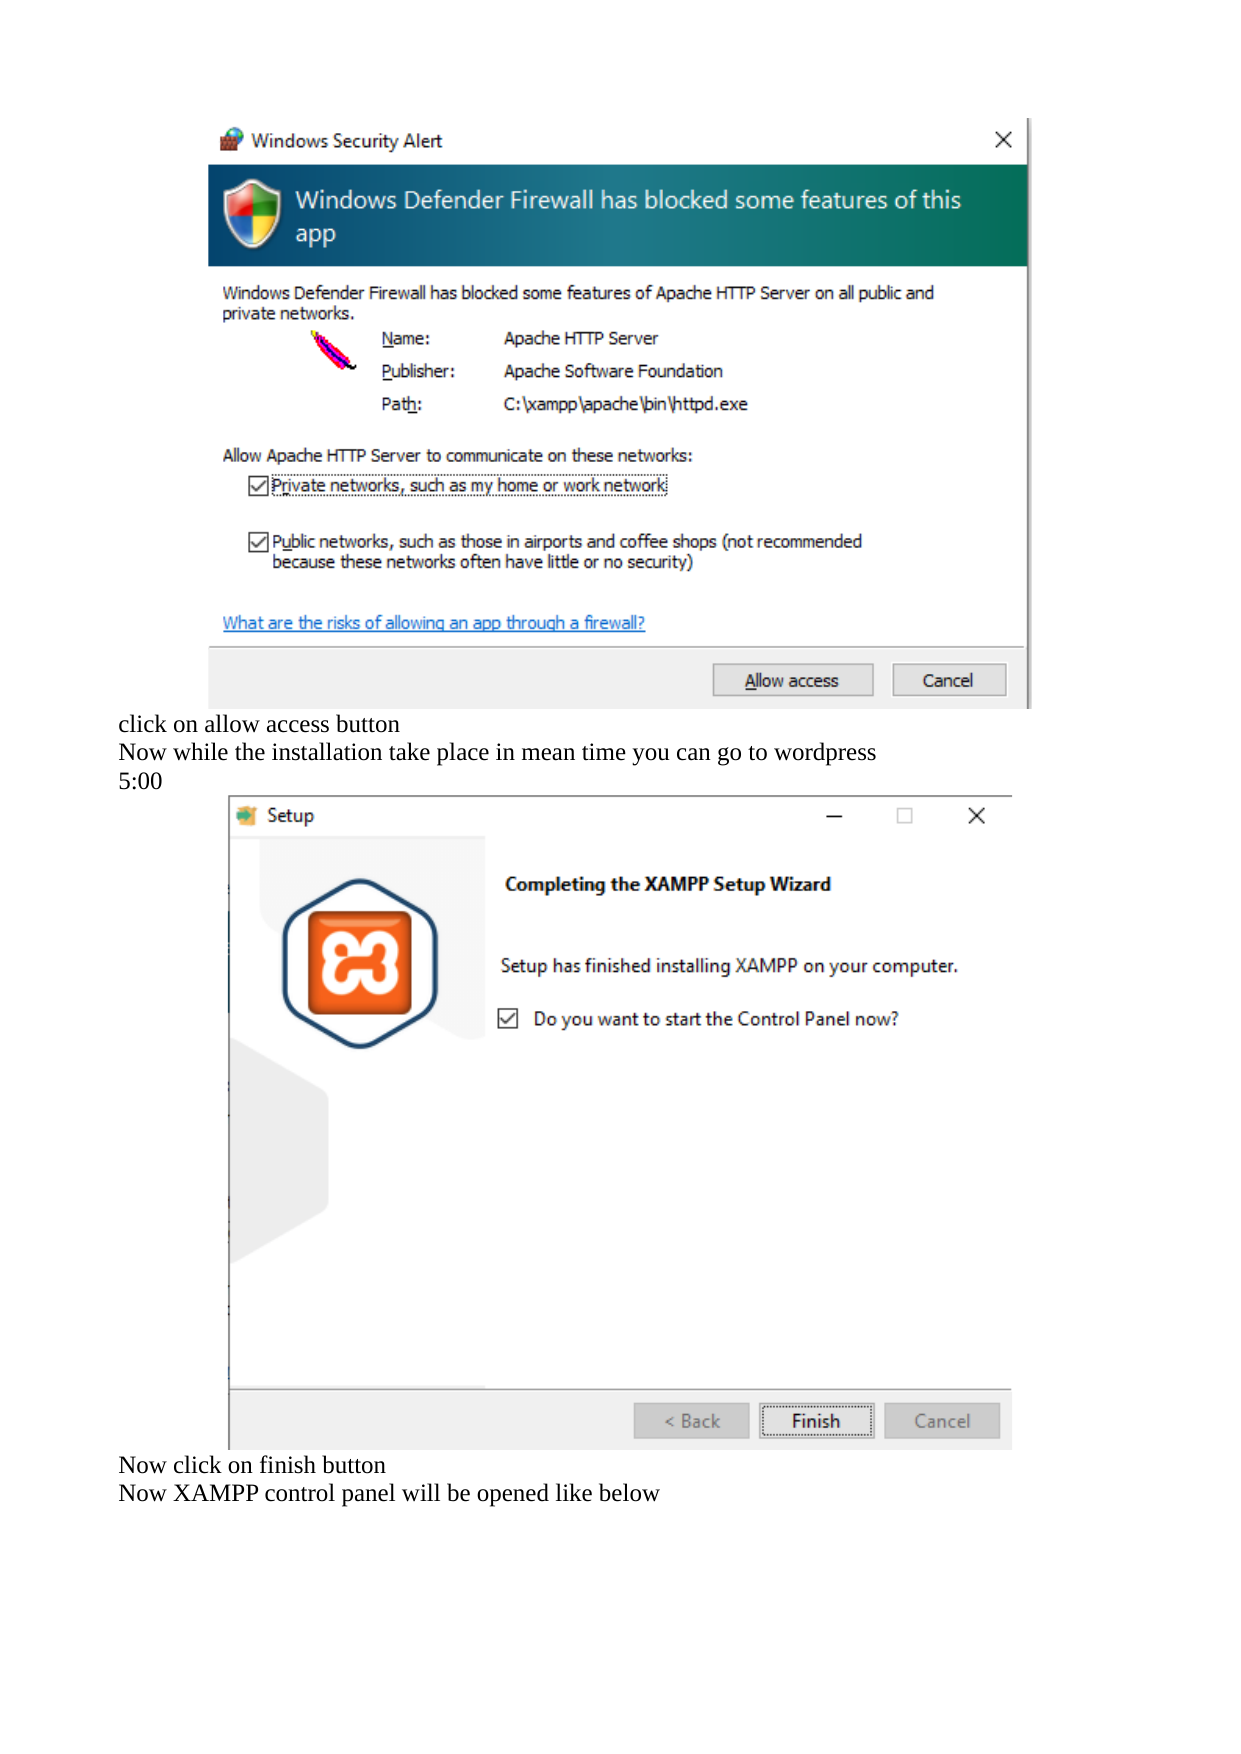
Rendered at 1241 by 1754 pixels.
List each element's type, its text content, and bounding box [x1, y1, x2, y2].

text Now while the installation take place in mean time you can go to wordpress [118, 737, 1122, 766]
picture [208, 118, 1032, 709]
picture [227, 795, 1013, 1450]
text Now click on finish button [118, 795, 1122, 1478]
text 5:00 [118, 766, 1122, 795]
text Now XAMPP control panel will be opened like below [118, 1478, 1122, 1507]
text click on allow access button [118, 118, 1122, 737]
